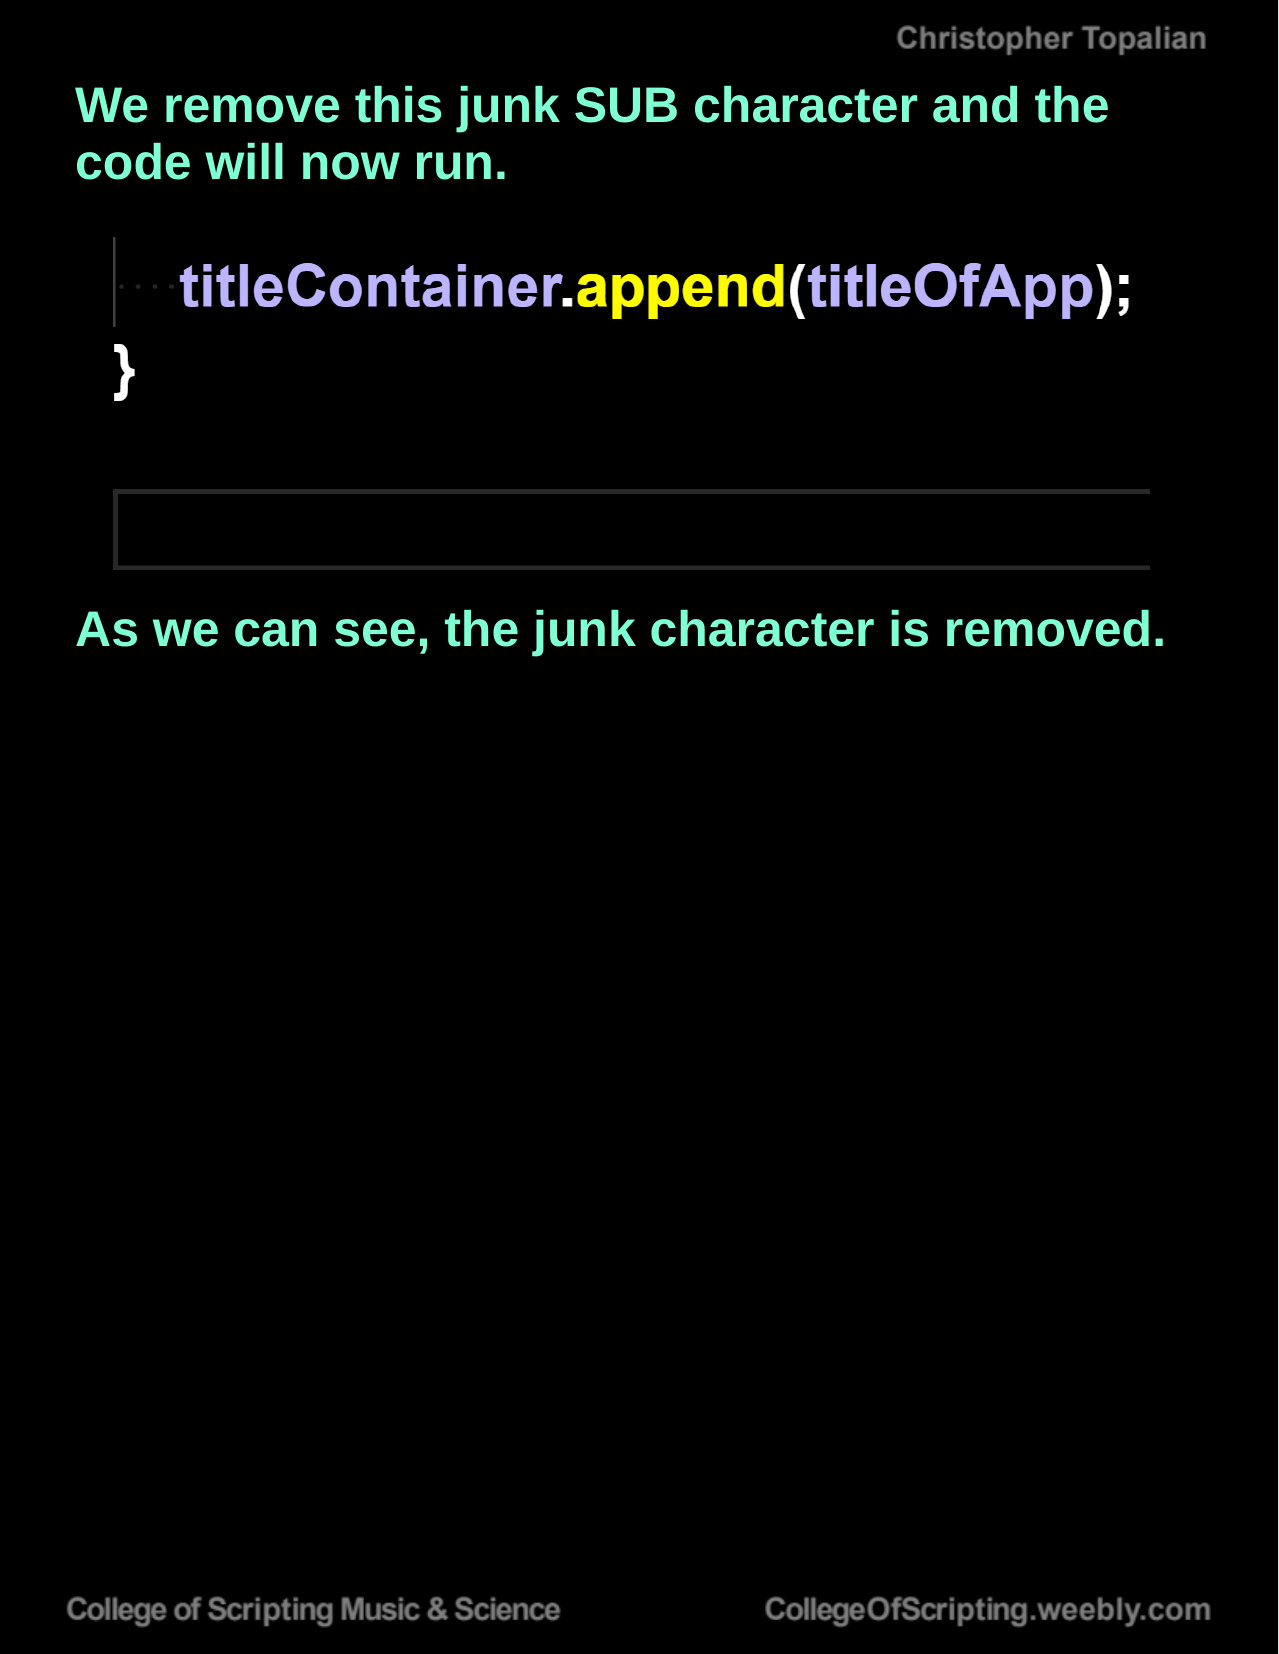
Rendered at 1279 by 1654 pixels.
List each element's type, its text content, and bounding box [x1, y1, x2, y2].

text As we can see, the junk character is removed. [75, 247, 1203, 657]
picture [90, 237, 1150, 600]
text We remove this junk SUB character and the code will now run. [75, 75, 1203, 190]
